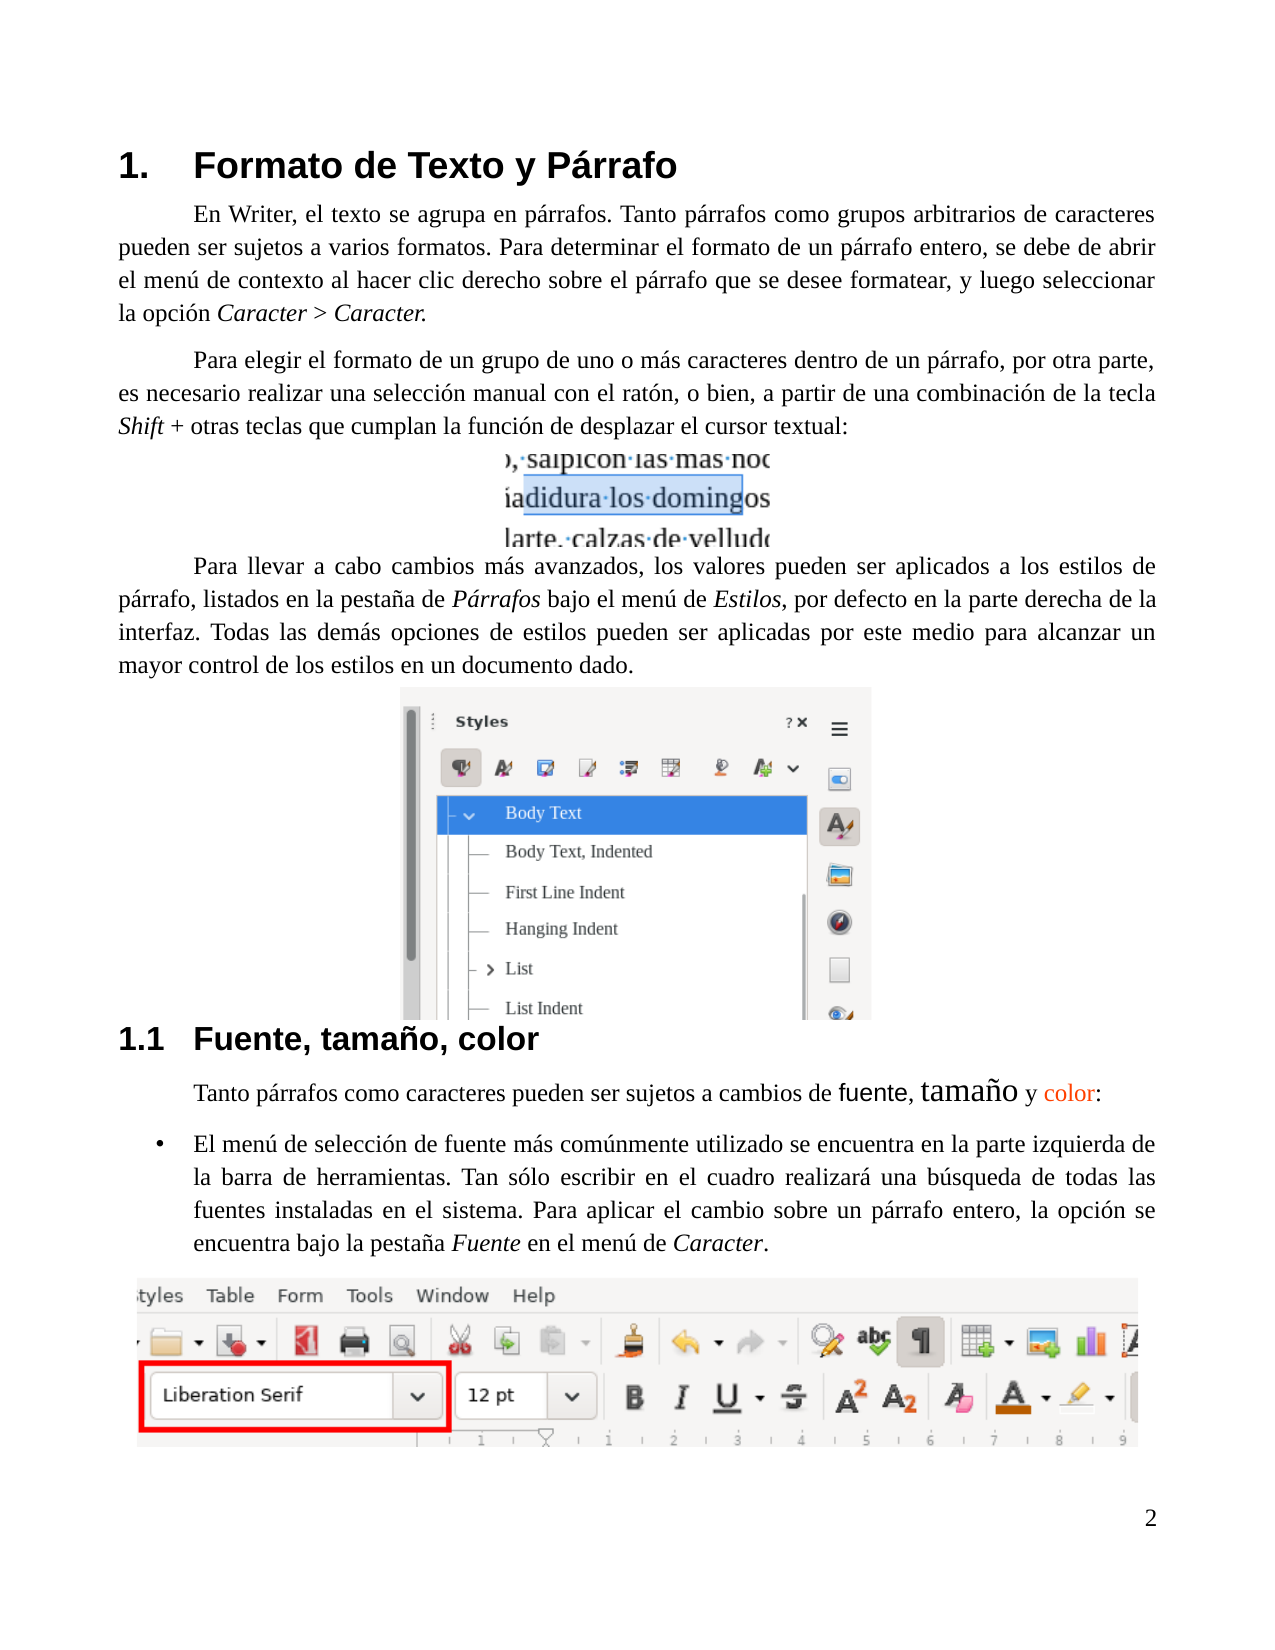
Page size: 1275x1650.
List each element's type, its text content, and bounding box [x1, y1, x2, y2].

text Para elegir el formato de un grupo de uno o más caracteres dentro de un párrafo, por otra parte, es necesario realizar una selección manual con el ratón, o bien, a partir de una combinación de la tecla Shift + otras teclas que cumplan la función de desplazar el cursor textual: [118, 345, 1157, 440]
picture [136, 1274, 1139, 1447]
list El menú de selección de fuente más comúnmente utilizado se encuentra en la parte izquierda de la barra de herramientas. Tan sólo escribir en el cuadro realizará una búsqueda de todas las fuentes instaladas en el sistema. Para aplicar el cambio sobre un párrafo entero, la opción se encuentra bajo la pestaña Fuente en el menú de Caracter. [156, 1129, 1157, 1257]
text Para llevar a cabo cambios más avanzados, los valores pueden ser aplicados a los estilos de párrafo, listados en la pestaña de Párrafos bajo el menú de Estilos, por defecto en la parte derecha de la interfaz. Todas las demás opciones de estilos pueden ser aplicadas por este medio para alcanzar un mayor control de los estilos en un documento dado. [118, 459, 1157, 679]
picture [400, 687, 876, 1020]
subtitle Fuente, tamaño, color [118, 719, 1157, 1058]
picture [505, 454, 770, 547]
text En Writer, el texto se agrupa en párrafos. Tanto párrafos como grupos arbitrarios de caracteres pueden ser sujetos a varios formatos. Para determinar el formato de un párrafo entero, se debe de abrir el menú de contexto al hacer clic derecho sobre el párrafo que se desee formatear, y luego seleccionar la opción Caracter > Caracter. [118, 199, 1157, 327]
text Tanto párrafos como caracteres pueden ser sujetos a cambios de fuente, tamaño y color: [118, 1070, 1157, 1109]
subtitle Formato de Texto y Párrafo [118, 143, 1157, 186]
